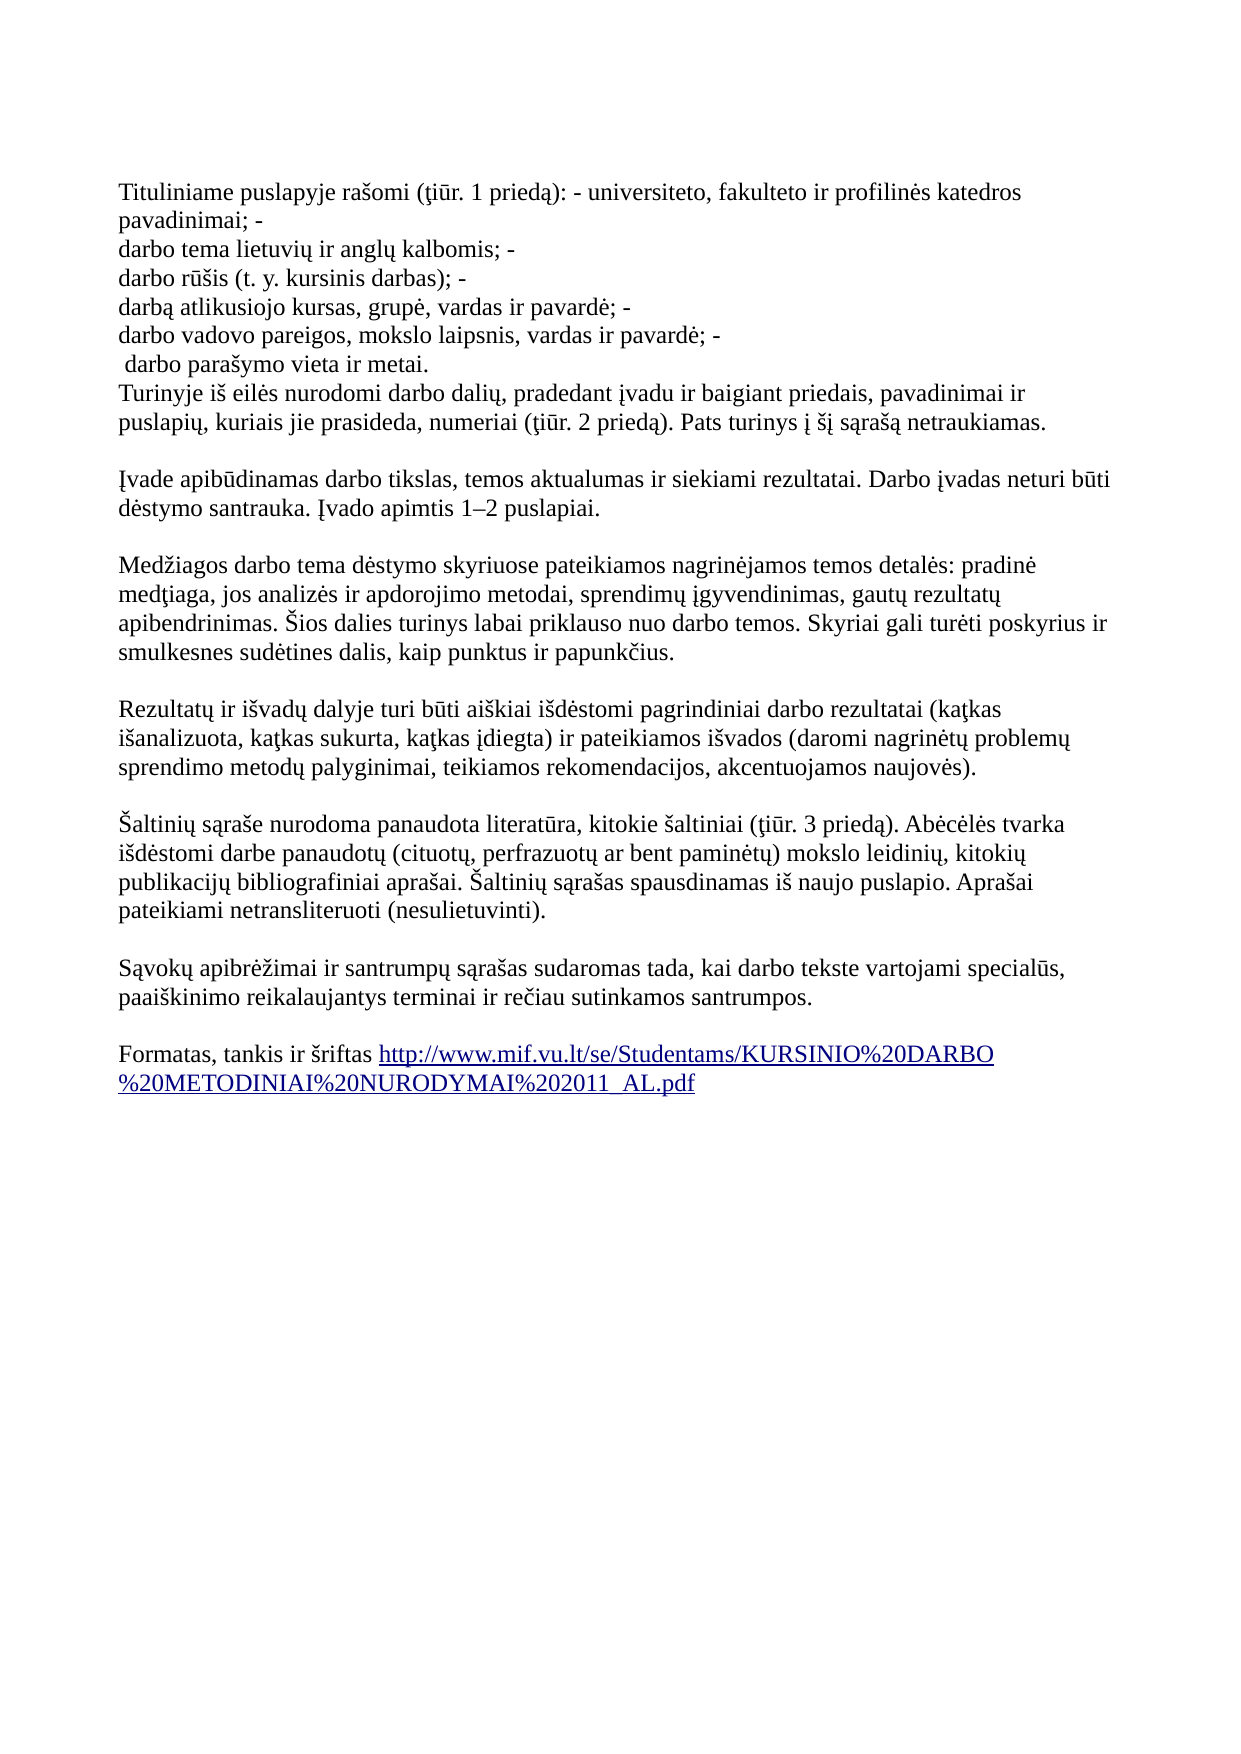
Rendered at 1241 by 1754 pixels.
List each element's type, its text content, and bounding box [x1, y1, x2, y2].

text Šaltinių sąraše nurodoma panaudota literatūra, kitokie šaltiniai (ţiūr. 3 priedą). Abėcėlės tvarka išdėstomi darbe panaudotų (cituotų, perfrazuotų ar bent paminėtų) mokslo leidinių, kitokių publikacijų bibliografiniai aprašai. Šaltinių sąrašas spausdinamas iš naujo puslapio. Aprašai pateikiami netransliteruoti (nesulietuvinti). [118, 809, 1122, 924]
text Turinyje iš eilės nurodomi darbo dalių, pradedant įvadu ir baigiant priedais, pavadinimai ir puslapių, kuriais jie prasideda, numeriai (ţiūr. 2 priedą). Pats turinys į šį sąrašą netraukiamas. [118, 378, 1122, 436]
text darbo rūšis (t. y. kursinis darbas); - [118, 263, 1122, 292]
text Sąvokų apibrėžimai ir santrumpų sąrašas sudaromas tada, kai darbo tekste vartojami specialūs, paaiškinimo reikalaujantys terminai ir rečiau sutinkamos santrumpos. [118, 953, 1122, 1011]
text Medžiagos darbo tema dėstymo skyriuose pateikiamos nagrinėjamos temos detalės: pradinė medţiaga, jos analizės ir apdorojimo metodai, sprendimų įgyvendinimas, gautų rezultatų apibendrinimas. Šios dalies turinys labai priklauso nuo darbo temos. Skyriai gali turėti poskyrius ir smulkesnes sudėtines dalis, kaip punktus ir papunkčius. [118, 551, 1122, 666]
text Tituliniame puslapyje rašomi (ţiūr. 1 priedą): - universiteto, fakulteto ir profilinės katedros pavadinimai; - [118, 177, 1122, 234]
text darbo tema lietuvių ir anglų kalbomis; - [118, 234, 1122, 263]
text darbo parašymo vieta ir metai. [118, 349, 1122, 378]
text darbą atlikusiojo kursas, grupė, vardas ir pavardė; - [118, 292, 1122, 321]
text Formatas, tankis ir šriftas http://www.mif.vu.lt/se/Studentams/KURSINIO%20DARBO%20METODINIAI%20NURODYMAI%202011_AL.pdf [118, 1039, 1122, 1097]
text darbo vadovo pareigos, mokslo laipsnis, vardas ir pavardė; - [118, 321, 1122, 349]
text Rezultatų ir išvadų dalyje turi būti aiškiai išdėstomi pagrindiniai darbo rezultatai (kaţkas išanalizuota, kaţkas sukurta, kaţkas įdiegta) ir pateikiamos išvados (daromi nagrinėtų problemų sprendimo metodų palyginimai, teikiamos rekomendacijos, akcentuojamos naujovės). [118, 694, 1122, 781]
text Įvade apibūdinamas darbo tikslas, temos aktualumas ir siekiami rezultatai. Darbo įvadas neturi būti dėstymo santrauka. Įvado apimtis 1–2 puslapiai. [118, 464, 1122, 522]
